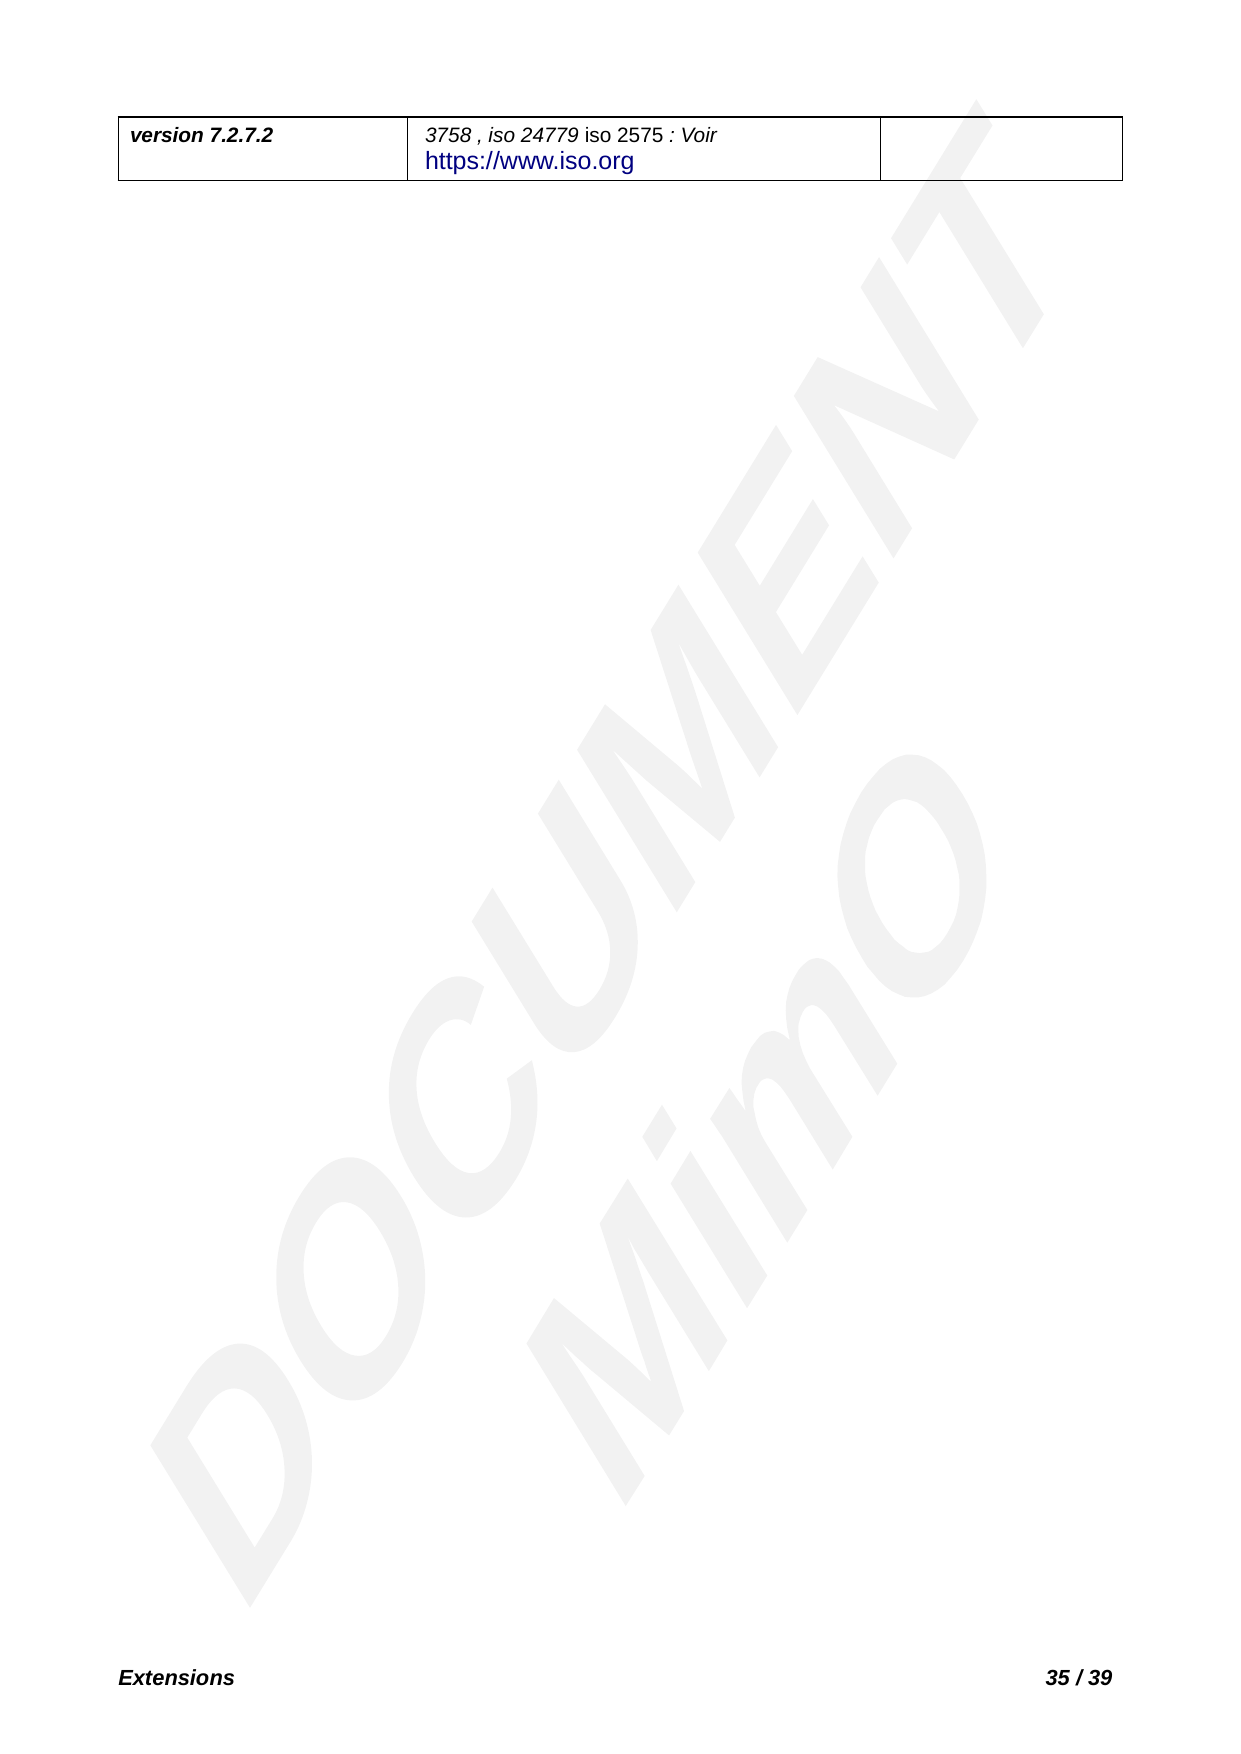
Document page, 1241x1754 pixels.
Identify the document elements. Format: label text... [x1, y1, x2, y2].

table_cell 3758 , iso 24779 iso 2575 : Voir https://www.iso.org [408, 118, 880, 180]
table_cell version 7.2.7.2 [119, 118, 407, 180]
table_cell [881, 118, 1122, 180]
